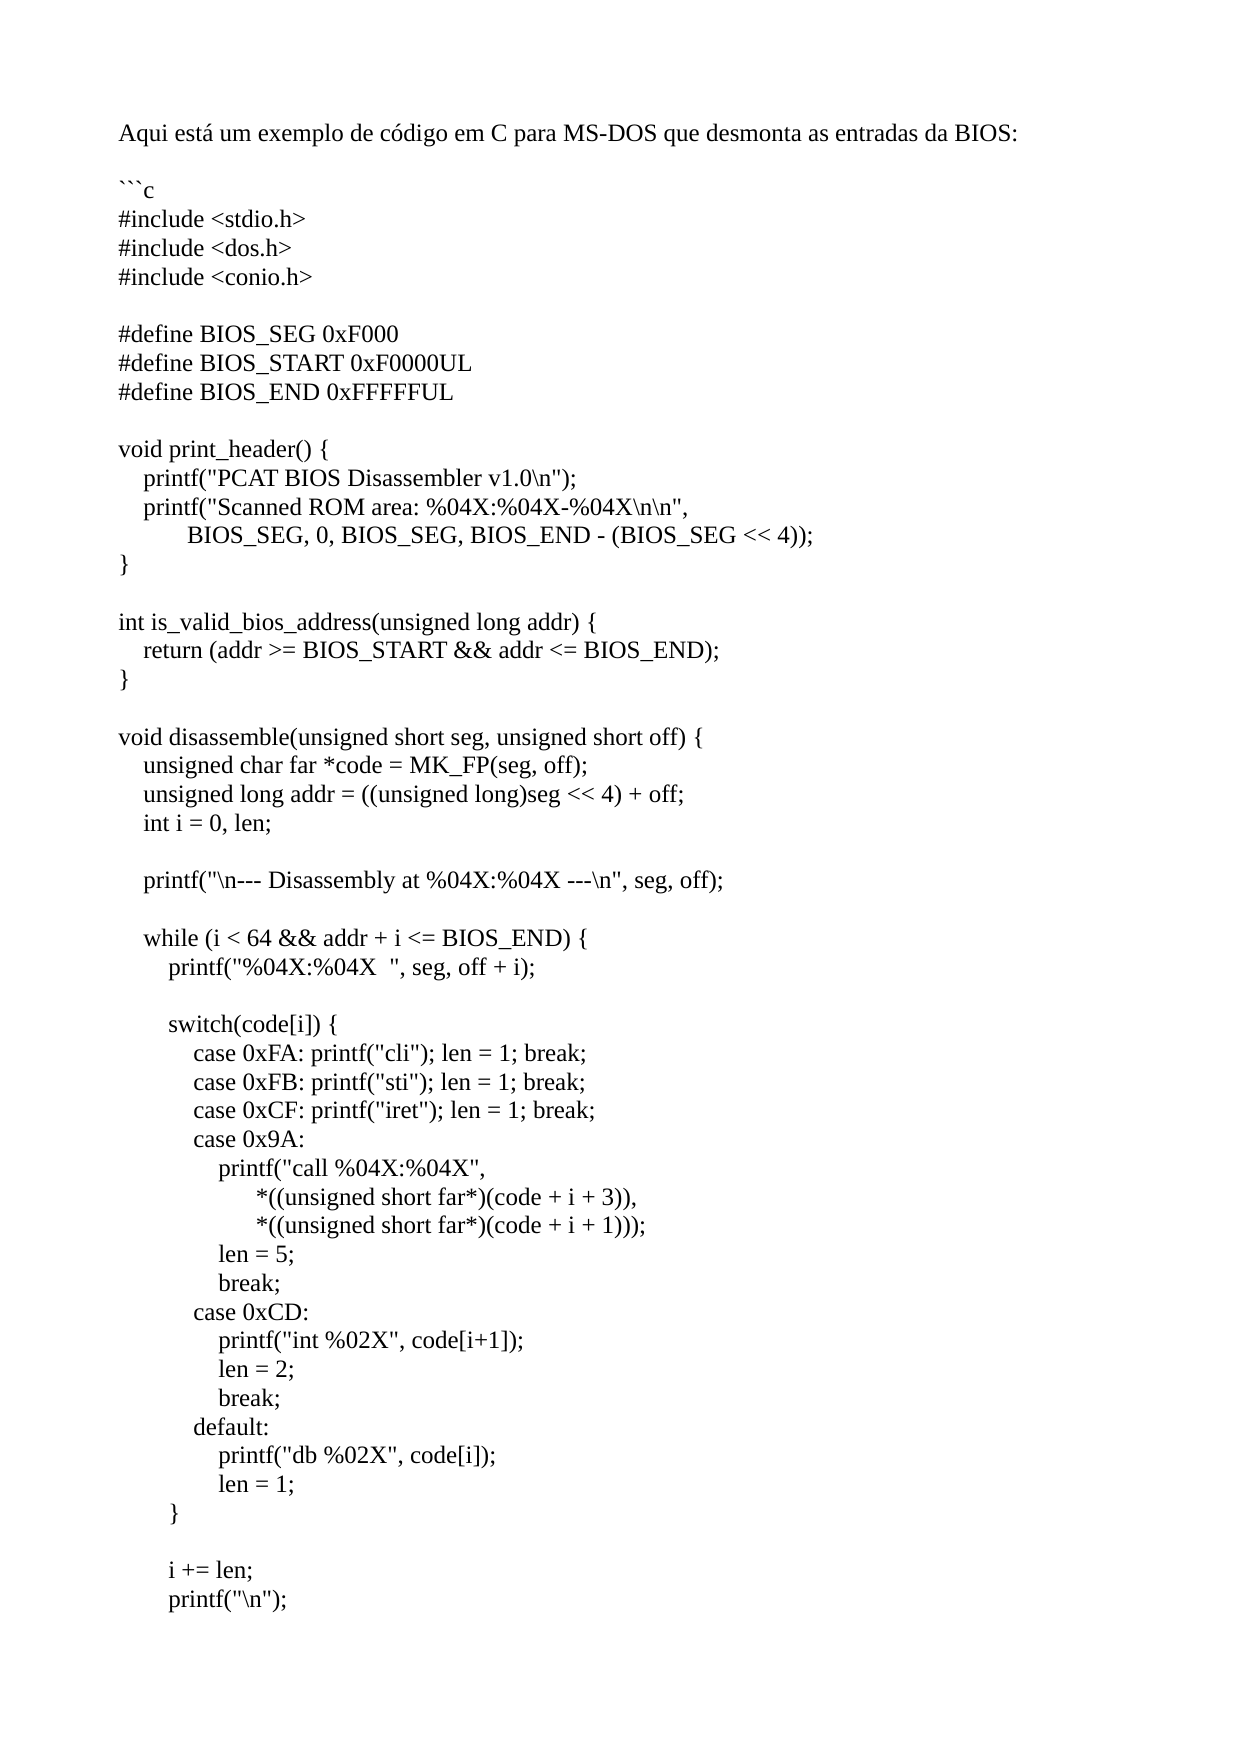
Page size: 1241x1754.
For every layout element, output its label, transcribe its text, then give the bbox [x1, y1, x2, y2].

text switch(code[i]) { [118, 1009, 1122, 1038]
text case 0xFA: printf("cli"); len = 1; break; [118, 1038, 1122, 1067]
text void disassemble(unsigned short seg, unsigned short off) { [118, 722, 1122, 751]
text while (i < 64 && addr + i <= BIOS_END) { [118, 923, 1122, 952]
text } [118, 1498, 1122, 1527]
text len = 5; [118, 1239, 1122, 1268]
text case 0x9A: [118, 1124, 1122, 1153]
text unsigned long addr = ((unsigned long)seg << 4) + off; [118, 779, 1122, 808]
text *((unsigned short far*)(code + i + 1))); [118, 1211, 1122, 1239]
text int is_valid_bios_address(unsigned long addr) { [118, 607, 1122, 636]
text } [118, 664, 1122, 693]
text case 0xFB: printf("sti"); len = 1; break; [118, 1067, 1122, 1096]
text default: [118, 1412, 1122, 1441]
text ```c [118, 176, 1122, 204]
text #include <conio.h> [118, 262, 1122, 291]
text case 0xCF: printf("iret"); len = 1; break; [118, 1096, 1122, 1124]
text break; [118, 1268, 1122, 1297]
text printf("db %02X", code[i]); [118, 1441, 1122, 1469]
text printf("\n"); [118, 1584, 1122, 1613]
text len = 2; [118, 1354, 1122, 1383]
text #include <stdio.h> [118, 204, 1122, 233]
text void print_header() { [118, 434, 1122, 463]
text return (addr >= BIOS_START && addr <= BIOS_END); [118, 636, 1122, 664]
text printf("%04X:%04X ", seg, off + i); [118, 952, 1122, 981]
text #define BIOS_START 0xF0000UL [118, 348, 1122, 377]
text printf("call %04X:%04X", [118, 1153, 1122, 1182]
text #define BIOS_SEG 0xF000 [118, 319, 1122, 348]
text BIOS_SEG, 0, BIOS_SEG, BIOS_END - (BIOS_SEG << 4)); [118, 521, 1122, 549]
text printf("int %02X", code[i+1]); [118, 1326, 1122, 1354]
text break; [118, 1383, 1122, 1412]
text } [118, 549, 1122, 578]
text #define BIOS_END 0xFFFFFUL [118, 377, 1122, 406]
text unsigned char far *code = MK_FP(seg, off); [118, 751, 1122, 779]
text case 0xCD: [118, 1297, 1122, 1326]
text #include <dos.h> [118, 233, 1122, 262]
text int i = 0, len; [118, 808, 1122, 837]
text len = 1; [118, 1469, 1122, 1498]
text i += len; [118, 1556, 1122, 1584]
text printf("\n--- Disassembly at %04X:%04X ---\n", seg, off); [118, 866, 1122, 894]
text *((unsigned short far*)(code + i + 3)), [118, 1182, 1122, 1211]
text printf("PCAT BIOS Disassembler v1.0\n"); [118, 463, 1122, 492]
text printf("Scanned ROM area: %04X:%04X-%04X\n\n", [118, 492, 1122, 521]
text Aqui está um exemplo de código em C para MS-DOS que desmonta as entradas da BIOS: [118, 118, 1122, 147]
